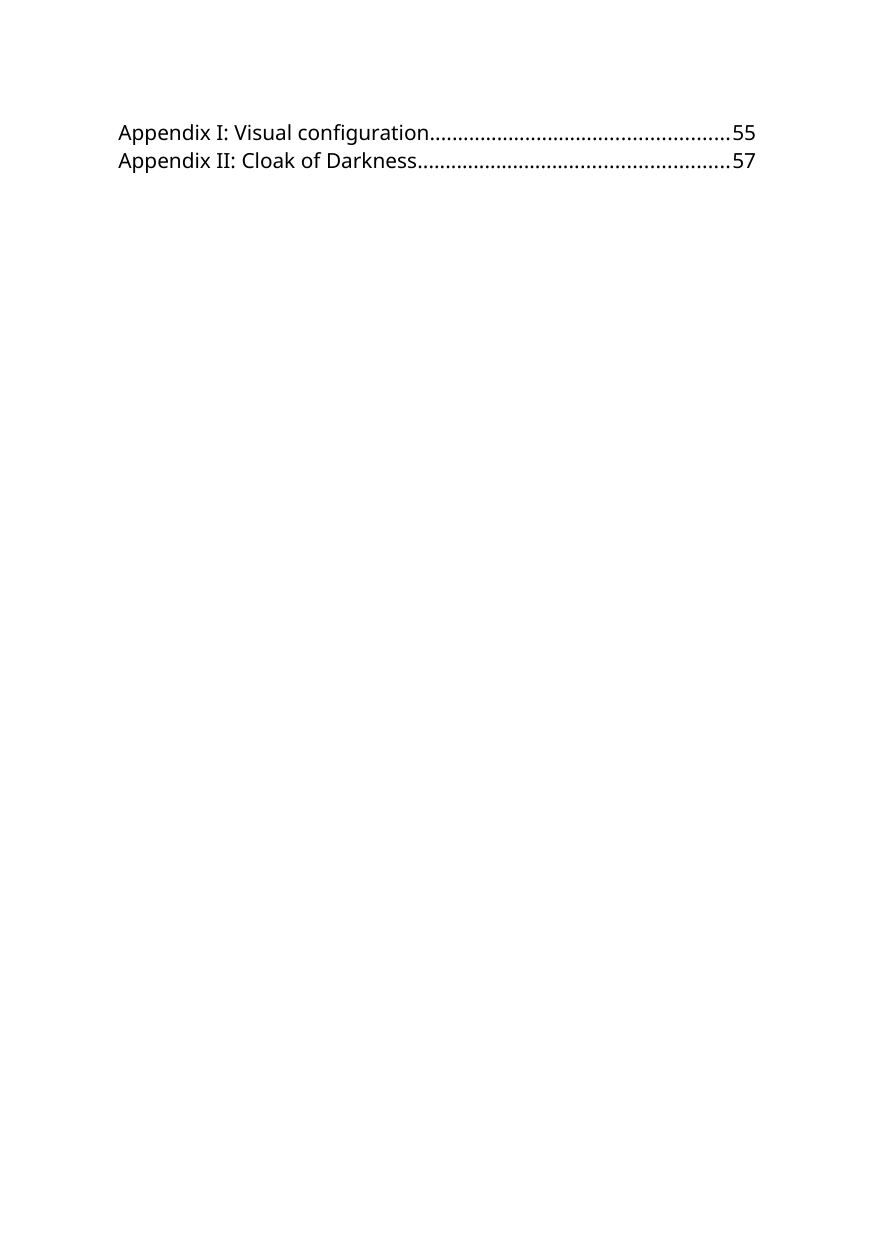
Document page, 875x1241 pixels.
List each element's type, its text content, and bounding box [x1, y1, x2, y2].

text Appendix I: Visual configuration 55 [118, 118, 756, 147]
text Appendix II: Cloak of Darkness 57 [118, 147, 756, 175]
